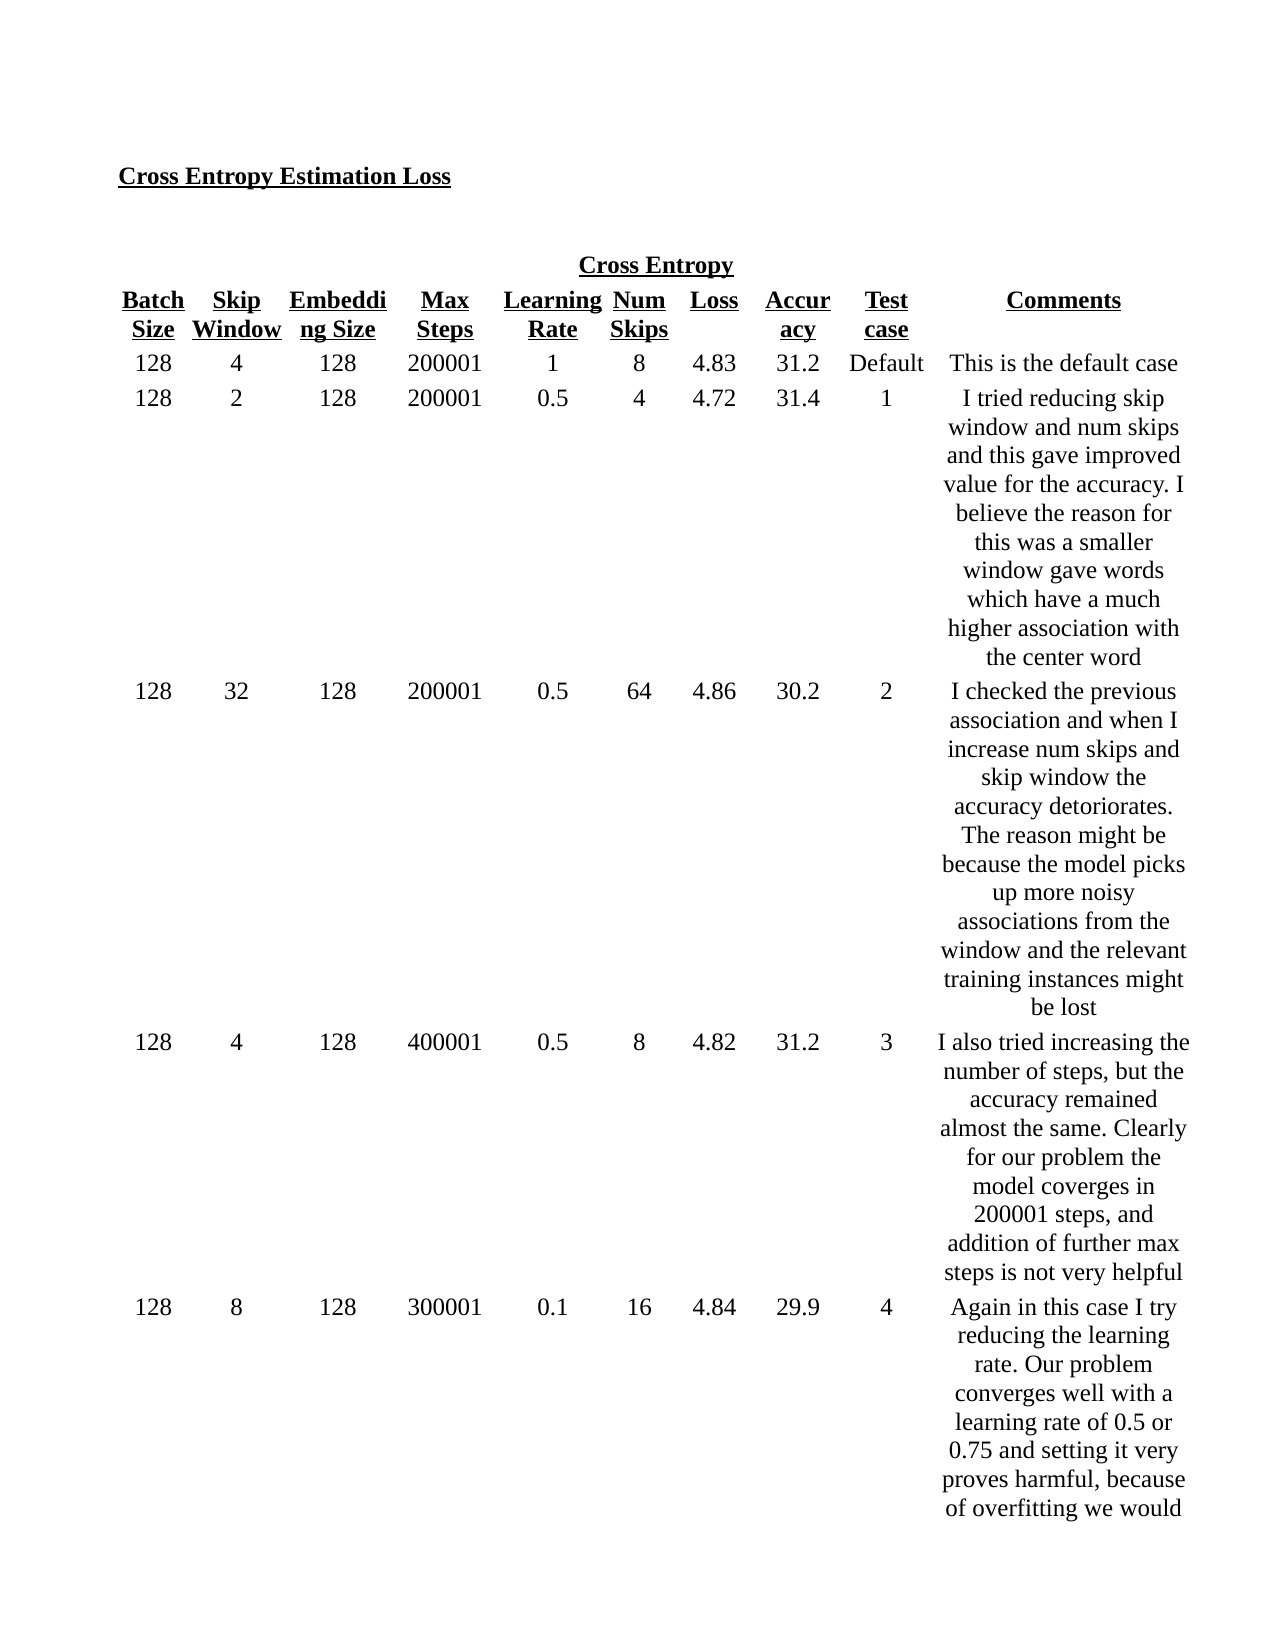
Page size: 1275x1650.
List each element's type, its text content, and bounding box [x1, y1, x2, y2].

table_cell 128 [118, 345, 188, 380]
text Cross Entropy Estimation Loss [118, 161, 1157, 190]
table_cell Batch Size [118, 282, 188, 345]
table_cell Max Steps [390, 282, 499, 345]
table_cell Loss [672, 282, 756, 345]
table_cell 2 [840, 673, 933, 1024]
table_cell Num Skips [606, 282, 672, 345]
table_cell 0.5 [499, 380, 606, 673]
table_cell Skip Window [188, 282, 285, 345]
table_cell 4.86 [672, 673, 756, 1024]
table_cell 4.83 [672, 345, 756, 380]
table_cell 0.5 [499, 1024, 606, 1289]
table_cell 300001 [390, 1289, 499, 1524]
table_cell 128 [285, 380, 390, 673]
table_cell 128 [118, 1024, 188, 1289]
table_cell 128 [285, 673, 390, 1024]
table_cell 8 [606, 1024, 672, 1289]
table_cell 128 [118, 673, 188, 1024]
table_cell Accuracy [756, 282, 839, 345]
table_cell I also tried increasing the number of steps, but the accuracy remained almost the same. Clearly for our problem the model coverges in 200001 steps, and addition of further max steps is not very helpful [933, 1024, 1194, 1289]
table_cell 32 [188, 673, 285, 1024]
table_cell 200001 [390, 673, 499, 1024]
table_cell 31.4 [756, 380, 839, 673]
table_cell Test case [840, 282, 933, 345]
table_cell 1 [840, 380, 933, 673]
table_cell 4 [606, 380, 672, 673]
table_cell 30.2 [756, 673, 839, 1024]
table_cell Again in this case I try reducing the learning rate. Our problem converges well with a learning rate of 0.5 or 0.75 and setting it very proves harmful, because of overfitting we would [933, 1289, 1194, 1524]
table_header Cross Entropy [118, 248, 1194, 282]
table_cell 200001 [390, 380, 499, 673]
table_cell 3 [840, 1024, 933, 1289]
table_cell 4 [188, 1024, 285, 1289]
table_cell 128 [118, 380, 188, 673]
table_cell 29.9 [756, 1289, 839, 1524]
table_cell This is the default case [933, 345, 1194, 380]
table_cell I tried reducing skip window and num skips and this gave improved value for the accuracy. I believe the reason for this was a smaller window gave words which have a much higher association with the center word [933, 380, 1194, 673]
table_cell 0.5 [499, 673, 606, 1024]
table_cell 64 [606, 673, 672, 1024]
table_cell 0.1 [499, 1289, 606, 1524]
table_cell 4.72 [672, 380, 756, 673]
table_cell Comments [933, 282, 1194, 345]
table_cell Learning Rate [499, 282, 606, 345]
table_cell 128 [118, 1289, 188, 1524]
table_cell 31.2 [756, 1024, 839, 1289]
table_cell 8 [606, 345, 672, 380]
table_cell 4.84 [672, 1289, 756, 1524]
table_cell I checked the previous association and when I increase num skips and skip window the accuracy detoriorates. The reason might be because the model picks up more noisy associations from the window and the relevant training instances might be lost [933, 673, 1194, 1024]
table_cell 31.2 [756, 345, 839, 380]
table_cell 128 [285, 1024, 390, 1289]
table_cell 4 [188, 345, 285, 380]
table_cell 400001 [390, 1024, 499, 1289]
table_cell 1 [499, 345, 606, 380]
table_cell 8 [188, 1289, 285, 1524]
table_cell Embedding Size [285, 282, 390, 345]
table_cell 4 [840, 1289, 933, 1524]
table_cell 128 [285, 1289, 390, 1524]
table_cell 2 [188, 380, 285, 673]
table_cell 128 [285, 345, 390, 380]
table_cell 16 [606, 1289, 672, 1524]
table_cell 4.82 [672, 1024, 756, 1289]
table_cell Default [840, 345, 933, 380]
table_cell 200001 [390, 345, 499, 380]
